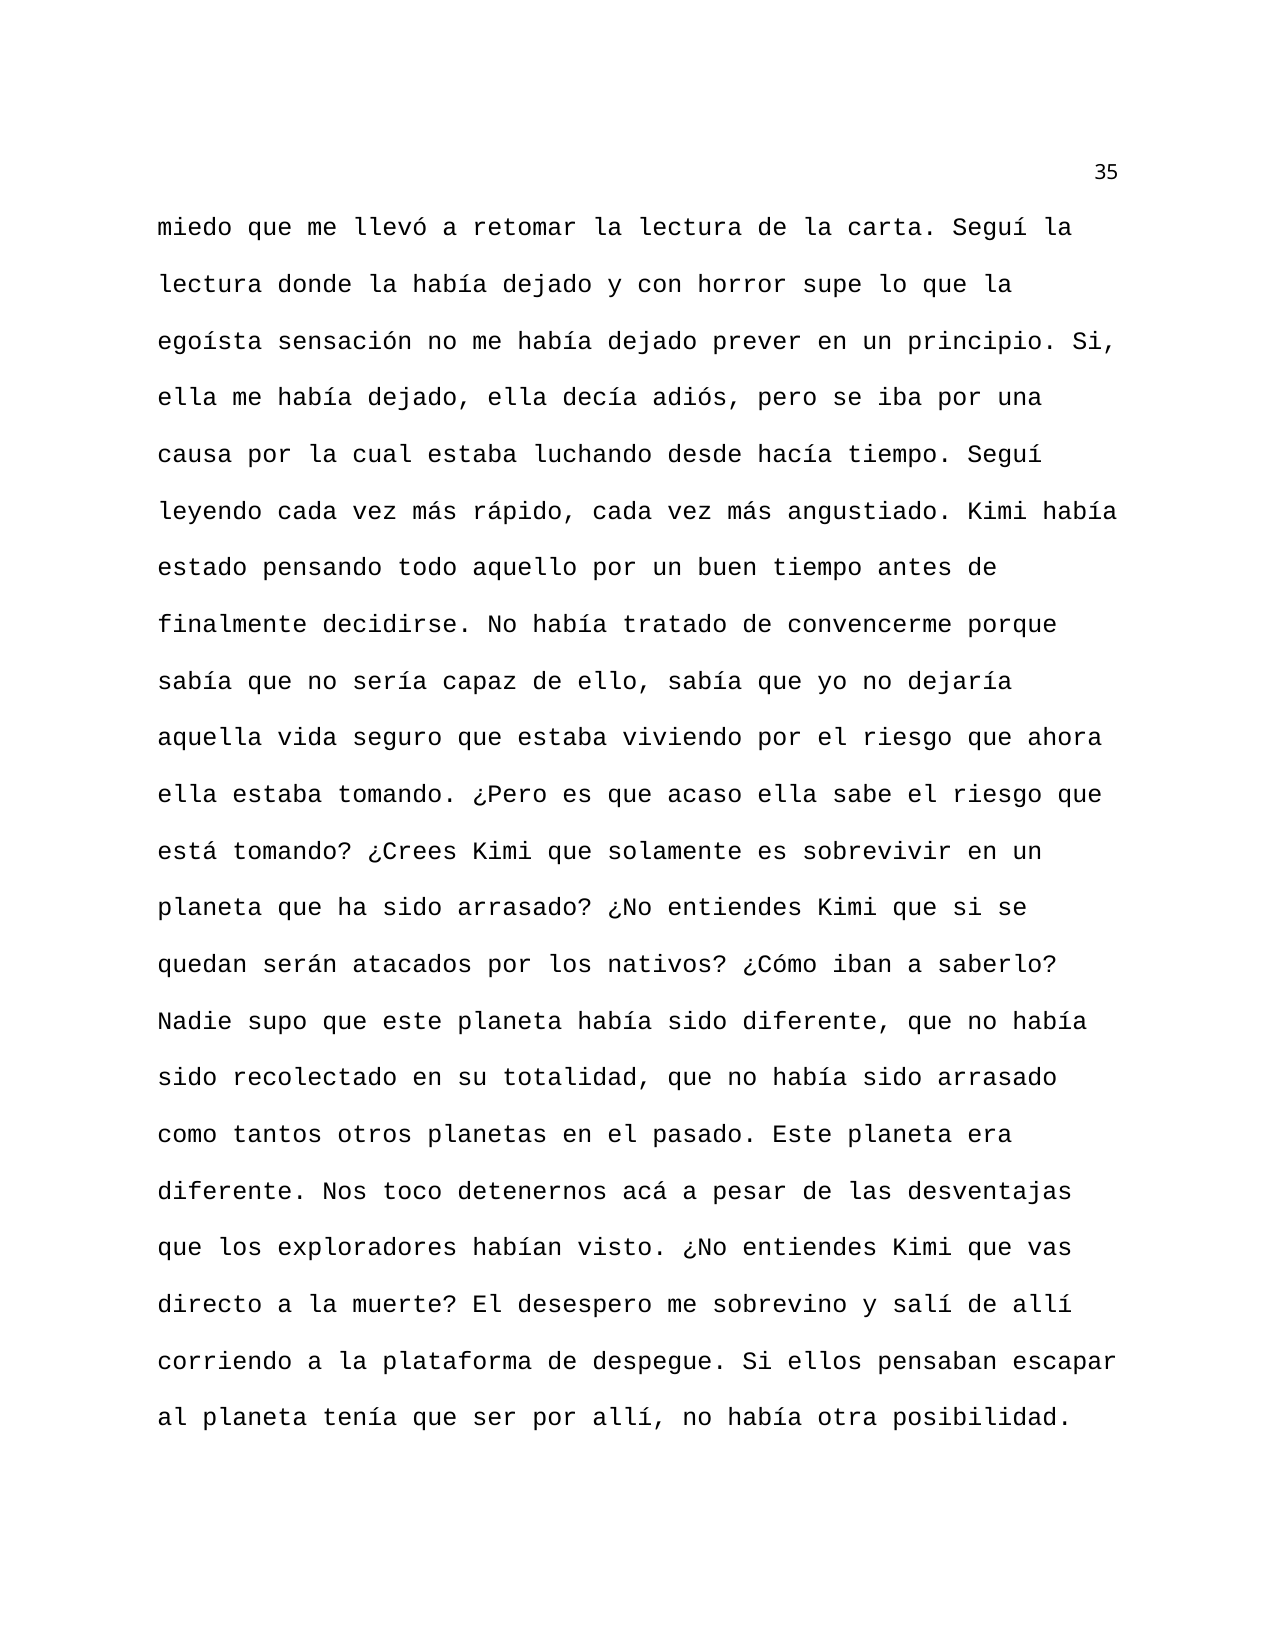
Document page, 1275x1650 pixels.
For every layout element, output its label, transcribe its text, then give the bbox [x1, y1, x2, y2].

text miedo que me llevó a retomar la lectura de la carta. Seguí la lectura donde la había dejado y con horror supe lo que la egoísta sensación no me había dejado prever en un principio. Si, ella me había dejado, ella decía adiós, pero se iba por una causa por la cual estaba luchando desde hacía tiempo. Seguí leyendo cada vez más rápido, cada vez más angustiado. Kimi había estado pensando todo aquello por un buen tiempo antes de finalmente decidirse. No había tratado de convencerme porque sabía que no sería capaz de ello, sabía que yo no dejaría aquella vida seguro que estaba viviendo por el riesgo que ahora ella estaba tomando. ¿Pero es que acaso ella sabe el riesgo que está tomando? ¿Crees Kimi que solamente es sobrevivir en un planeta que ha sido arrasado? ¿No entiendes Kimi que si se quedan serán atacados por los nativos? ¿Cómo iban a saberlo? Nadie supo que este planeta había sido diferente, que no había sido recolectado en su totalidad, que no había sido arrasado como tantos otros planetas en el pasado. Este planeta era diferente. Nos toco detenernos acá a pesar de las desventajas que los exploradores habían visto. ¿No entiendes Kimi que vas directo a la muerte? El desespero me sobrevino y salí de allí corriendo a la plataforma de despegue. Si ellos pensaban escapar al planeta tenía que ser por allí, no había otra posibilidad. [157, 215, 1118, 1433]
